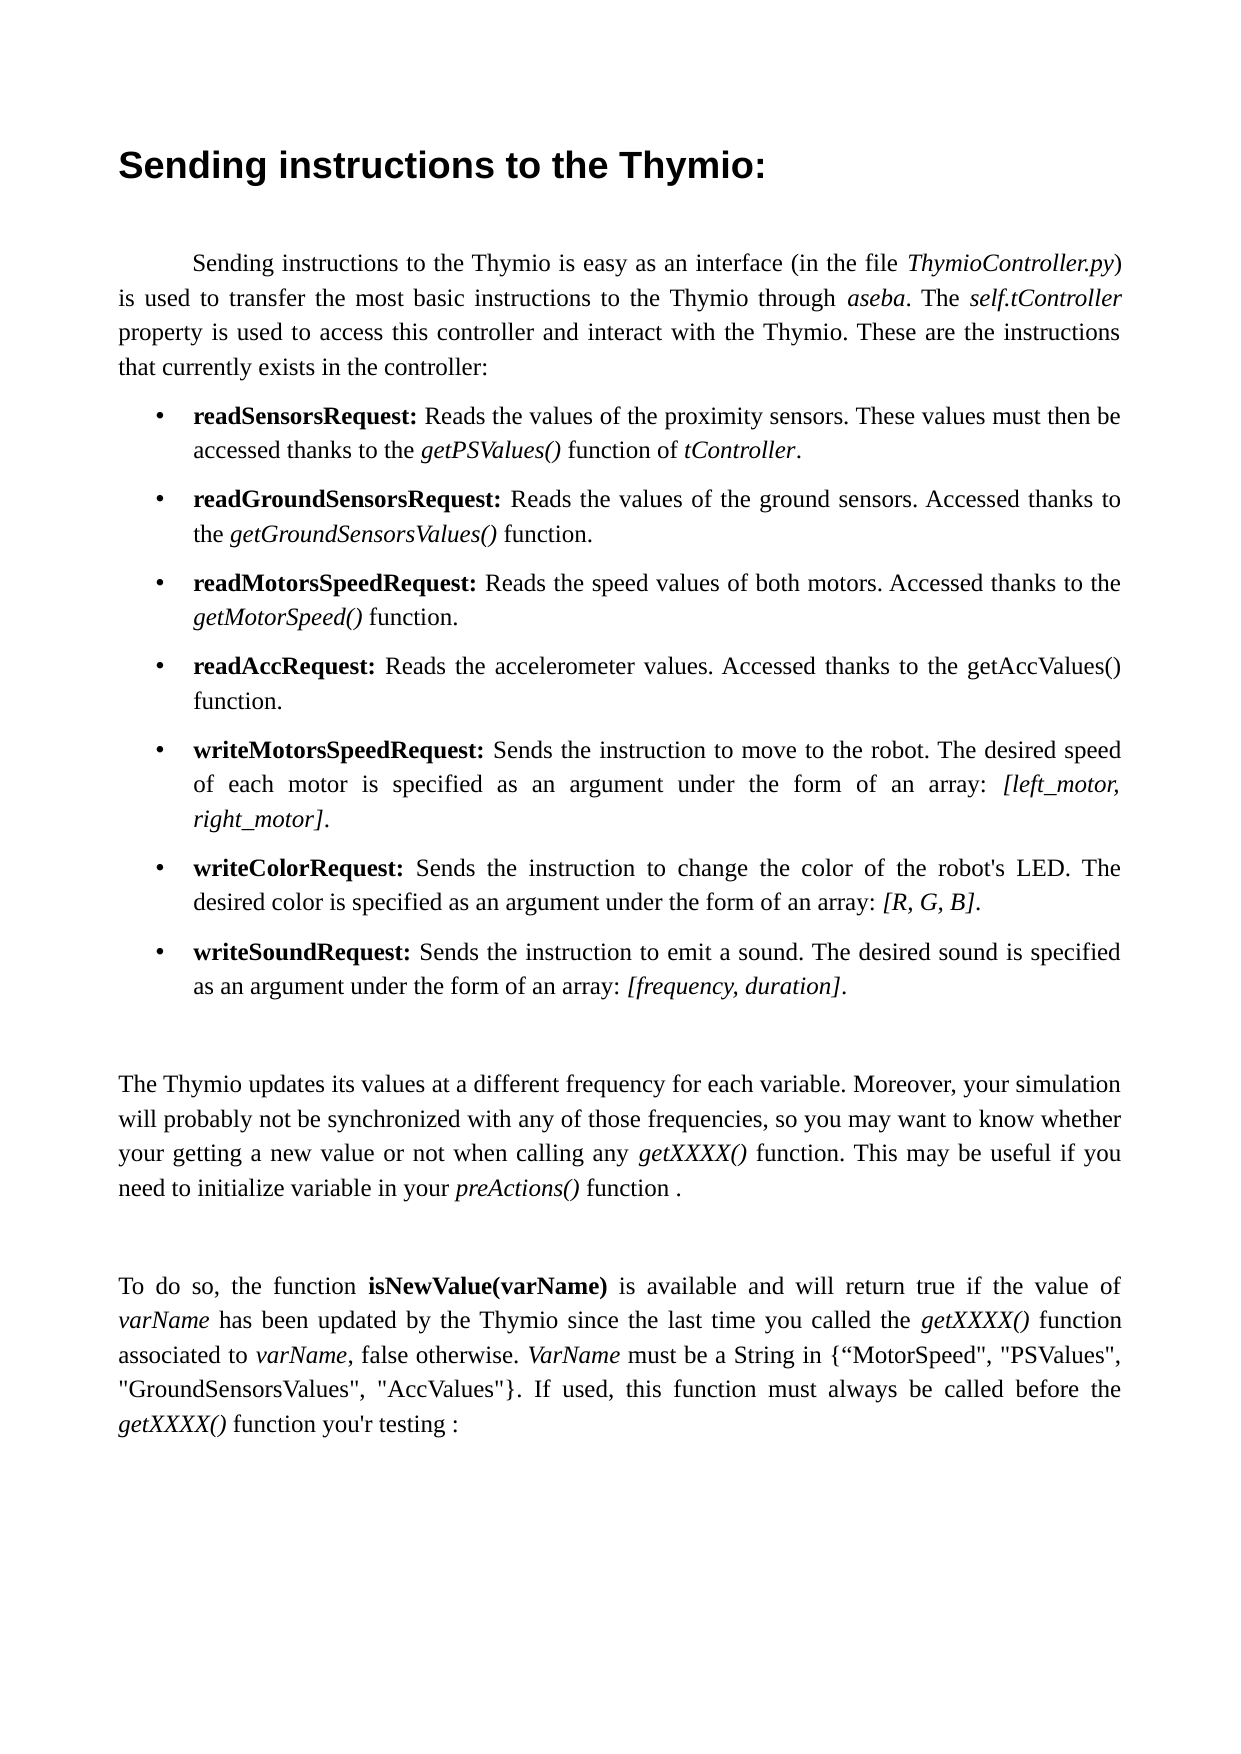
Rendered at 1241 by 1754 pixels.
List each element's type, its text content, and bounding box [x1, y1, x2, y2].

subtitle Sending instructions to the Thymio: [118, 143, 1122, 187]
list readAccRequest: Reads the accelerometer values. Accessed thanks to the getAccValues() function. [156, 651, 1122, 715]
list readMotorsSpeedRequest: Reads the speed values of both motors. Accessed thanks to the getMotorSpeed() function. [156, 568, 1122, 631]
text Sending instructions to the Thymio is easy as an interface (in the file ThymioController.py) is used to transfer the most basic instructions to the Thymio through aseba. The self.tController property is used to access this controller and interact with the Thymio. These are the instructions that currently exists in the controller: [118, 248, 1122, 381]
list writeColorRequest: Sends the instruction to change the color of the robot's LED. The desired color is specified as an argument under the form of an array: [R, G, B]. [156, 853, 1122, 916]
text The Thymio updates its values at a different frequency for each variable. Moreover, your simulation will probably not be synchronized with any of those frequencies, so you may want to know whether your getting a new value or not when calling any getXXXX() function. This may be useful if you need to initialize variable in your preActions() function . [118, 1069, 1122, 1201]
list writeSoundRequest: Sends the instruction to emit a sound. The desired sound is specified as an argument under the form of an array: [frequency, duration]. [156, 937, 1122, 1000]
text To do so, the function isNewValue(varName) is available and will return true if the value of varName has been updated by the Thymio since the last time you called the getXXXX() function associated to varName, false otherwise. VarName must be a String in {“MotorSpeed", "PSValues", "GroundSensorsValues", "AccValues"}. If used, this function must always be called before the getXXXX() function you'r testing : [118, 1271, 1122, 1437]
list readGroundSensorsRequest: Reads the values of the ground sensors. Accessed thanks to the getGroundSensorsValues() function. [156, 484, 1122, 548]
list readSensorsRequest: Reads the values of the proximity sensors. These values must then be accessed thanks to the getPSValues() function of tController. [156, 401, 1122, 464]
list writeMotorsSpeedRequest: Sends the instruction to move to the robot. The desired speed of each motor is specified as an argument under the form of an array: [left_motor, right_motor]. [156, 735, 1122, 833]
